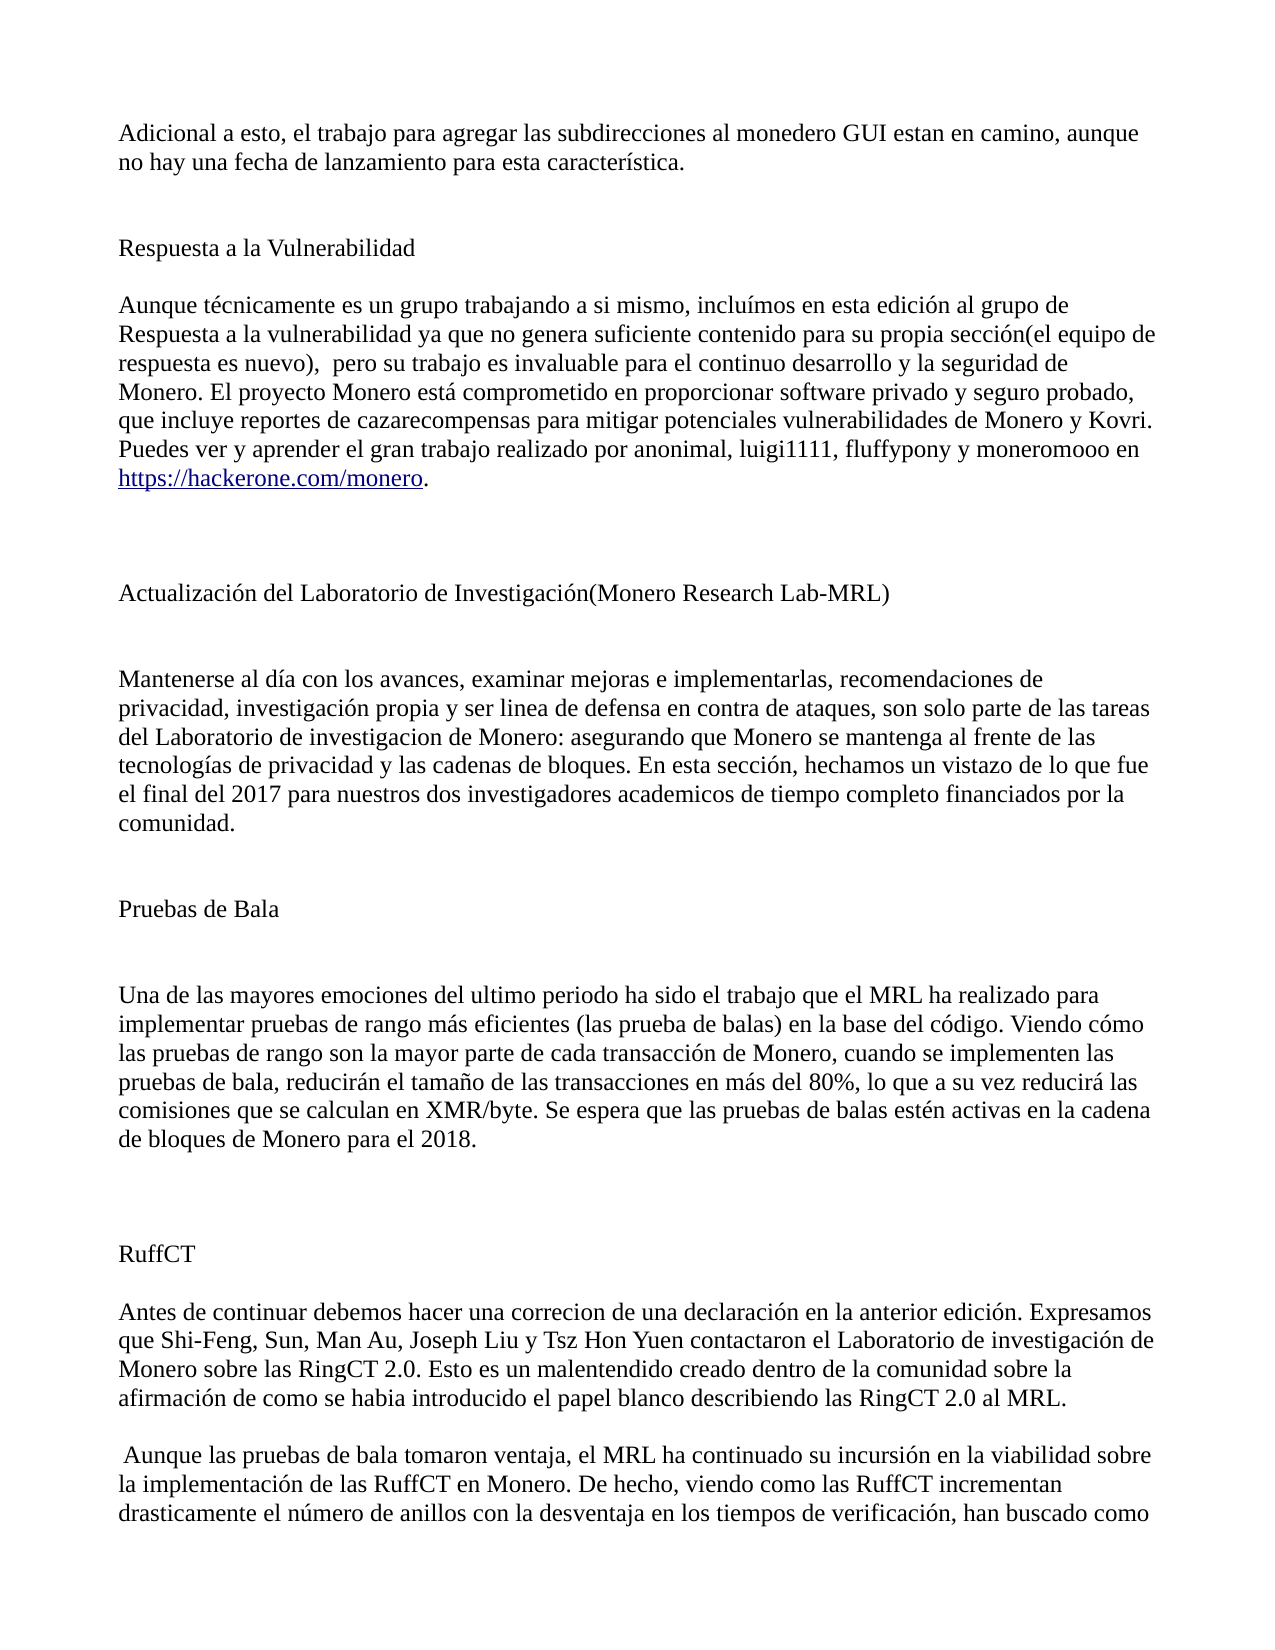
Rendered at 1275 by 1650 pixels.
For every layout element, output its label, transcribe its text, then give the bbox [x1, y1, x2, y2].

text Respuesta a la Vulnerabilidad [118, 233, 1157, 262]
text RuffCT [118, 1239, 1157, 1268]
text Aunque técnicamente es un grupo trabajando a si mismo, incluímos en esta edición al grupo de Respuesta a la vulnerabilidad ya que no genera suficiente contenido para su propia sección(el equipo de respuesta es nuevo), pero su trabajo es invaluable para el continuo desarrollo y la seguridad de Monero. El proyecto Monero está comprometido en proporcionar software privado y seguro probado, que incluye reportes de cazarecompensas para mitigar potenciales vulnerabilidades de Monero y Kovri. Puedes ver y aprender el gran trabajo realizado por anonimal, luigi1111, fluffypony y moneromooo en https://hackerone.com/monero. [118, 291, 1157, 492]
text Antes de continuar debemos hacer una correcion de una declaración en la anterior edición. Expresamos que Shi-Feng, Sun, Man Au, Joseph Liu y Tsz Hon Yuen contactaron el Laboratorio de investigación de Monero sobre las RingCT 2.0. Esto es un malentendido creado dentro de la comunidad sobre la afirmación de como se habia introducido el papel blanco describiendo las RingCT 2.0 al MRL. [118, 1297, 1157, 1412]
text Adicional a esto, el trabajo para agregar las subdirecciones al monedero GUI estan en camino, aunque no hay una fecha de lanzamiento para esta característica. [118, 118, 1157, 176]
text Aunque las pruebas de bala tomaron ventaja, el MRL ha continuado su incursión en la viabilidad sobre la implementación de las RuffCT en Monero. De hecho, viendo como las RuffCT incrementan drasticamente el número de anillos con la desventaja en los tiempos de verificación, han buscado como [118, 1441, 1157, 1527]
text Actualización del Laboratorio de Investigación(Monero Research Lab-MRL) [118, 578, 1157, 607]
text Pruebas de Bala [118, 894, 1157, 923]
text Una de las mayores emociones del ultimo periodo ha sido el trabajo que el MRL ha realizado para implementar pruebas de rango más eficientes (las prueba de balas) en la base del código. Viendo cómo las pruebas de rango son la mayor parte de cada transacción de Monero, cuando se implementen las pruebas de bala, reducirán el tamaño de las transacciones en más del 80%, lo que a su vez reducirá las comisiones que se calculan en XMR/byte. Se espera que las pruebas de balas estén activas en la cadena de bloques de Monero para el 2018. [118, 981, 1157, 1153]
text Mantenerse al día con los avances, examinar mejoras e implementarlas, recomendaciones de privacidad, investigación propia y ser linea de defensa en contra de ataques, son solo parte de las tareas del Laboratorio de investigacion de Monero: asegurando que Monero se mantenga al frente de las tecnologías de privacidad y las cadenas de bloques. En esta sección, hechamos un vistazo de lo que fue el final del 2017 para nuestros dos investigadores academicos de tiempo completo financiados por la comunidad. [118, 664, 1157, 837]
